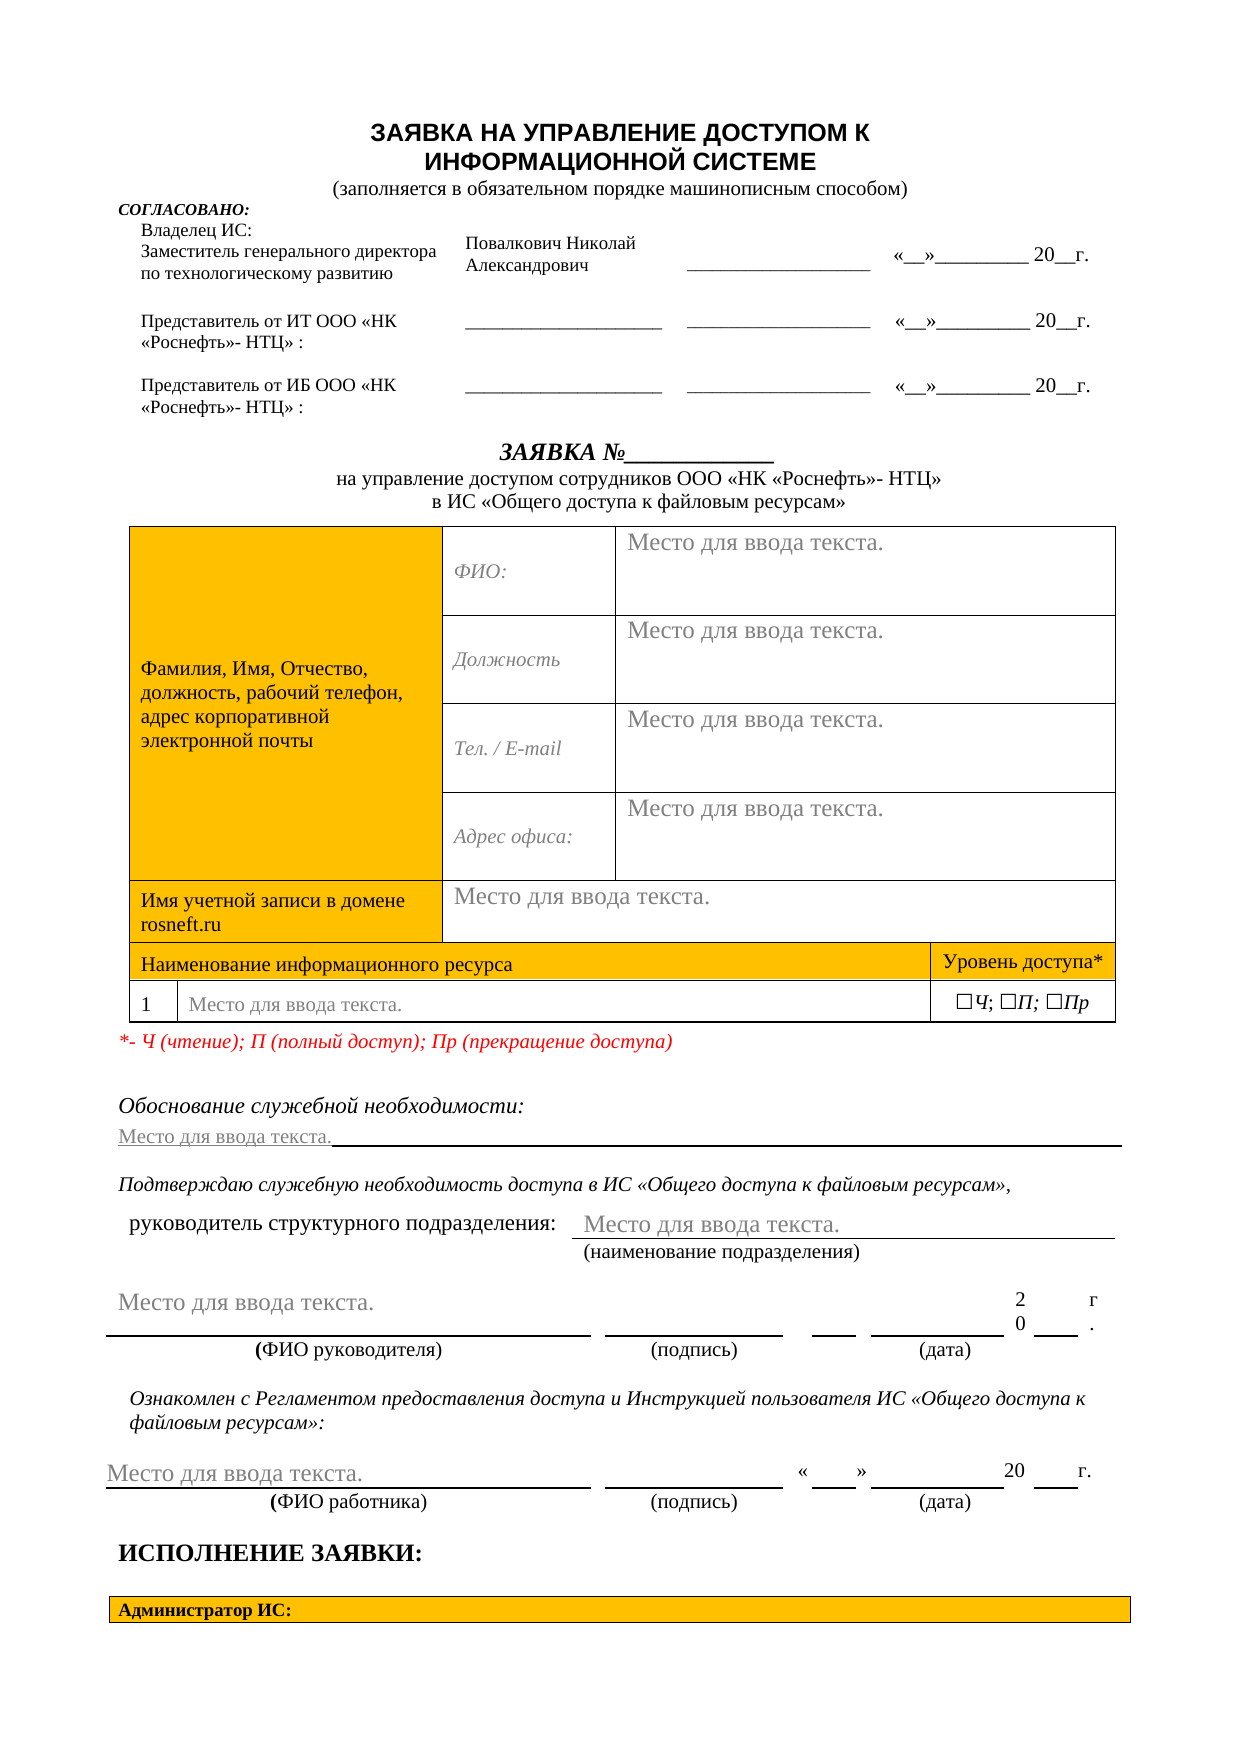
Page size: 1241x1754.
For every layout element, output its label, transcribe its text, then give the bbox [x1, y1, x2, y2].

table_cell Имя учетной записи в домене rosneft.ru [130, 881, 442, 942]
table_cell [605, 1287, 783, 1335]
text Исполнение заявки: [118, 1538, 1122, 1567]
table_cell (подпись) [605, 1337, 783, 1362]
table_cell ФИО: [443, 527, 615, 614]
table_cell [783, 1335, 797, 1362]
table_cell Должность [443, 616, 615, 703]
text Администратор ИС: [110, 1597, 1130, 1622]
table_header [783, 1458, 797, 1487]
table_cell » [856, 1287, 871, 1335]
text ЗАЯВКА НА УПРАВЛЕНИЕ ДОСТУПОМ К [118, 118, 1122, 147]
table_cell [591, 1487, 605, 1513]
table_header руководитель структурного подразделения: [118, 1196, 572, 1238]
table_cell [1104, 1287, 1115, 1335]
table_cell [812, 1287, 856, 1335]
table_header г. [1078, 1458, 1104, 1487]
table_cell Наименование информационного ресурса [130, 943, 930, 979]
table_cell _____________________ [454, 353, 675, 417]
table_cell [783, 1287, 797, 1335]
table_cell [591, 1287, 605, 1335]
table_cell [1116, 880, 1148, 942]
table_cell 1 [130, 981, 177, 1021]
table_header [605, 1458, 783, 1487]
table_cell [591, 1335, 605, 1362]
table_cell [797, 1487, 812, 1513]
table_cell Место для ввода текста. [616, 616, 1115, 703]
table_cell (наименование подразделения) [572, 1239, 1115, 1287]
table_cell Место для ввода текста. [178, 981, 930, 1021]
table_header » [856, 1458, 871, 1487]
text Обоснование служебной необходимости: [118, 1092, 1122, 1118]
table_cell г. [1078, 1287, 1104, 1335]
table_cell Место для ввода текста. [616, 793, 1115, 880]
text *- Ч (чтение); П (полный доступ); Пр (прекращение доступа) [118, 1029, 1122, 1053]
table_cell Адрес офиса: [443, 793, 615, 880]
table_cell [1104, 1335, 1115, 1362]
table_cell «__»_________ 20__г. [882, 353, 1103, 417]
table_cell [1078, 1335, 1104, 1362]
table_cell [871, 1287, 1004, 1335]
table_cell [1116, 526, 1148, 614]
table_header [871, 1458, 1004, 1487]
text СОГЛАСОВАНО: [118, 200, 1107, 219]
table_cell Место для ввода текста. [616, 527, 1115, 614]
table_header [106, 1196, 118, 1238]
table_cell Уровень доступа* [931, 943, 1115, 979]
table_cell Место для ввода текста. [616, 704, 1115, 792]
table_cell (подпись) [605, 1489, 783, 1513]
table_cell (ФИО руководителя) [106, 1337, 591, 1362]
table_cell Представитель от ИТ ООО «НК «Роснефть»- НТЦ» : [129, 288, 454, 353]
text Подтверждаю служебную необходимость доступа в ИС «Общего доступа к файловым ресурсам», [118, 1172, 1122, 1196]
table_cell 20 [1004, 1287, 1033, 1335]
table_cell (дата) [812, 1487, 1078, 1513]
table_header Заявка №____________ [129, 437, 1148, 465]
table_cell _____________________ [454, 288, 675, 353]
table_header « [797, 1458, 812, 1487]
table_header Место для ввода текста. [572, 1196, 1115, 1238]
table_cell [1116, 615, 1148, 703]
table_cell Место для ввода текста. [443, 881, 1115, 942]
table_cell [1116, 942, 1148, 979]
table_cell Представитель от ИБ ООО «НК «Роснефть»- НТЦ» : [129, 353, 454, 417]
table_cell [106, 1238, 118, 1287]
text (заполняется в обязательном порядке машинописным способом) [118, 176, 1122, 200]
table_cell Фамилия, Имя, Отчество, должность, рабочий телефон, адрес корпоративной электронной почты [130, 527, 442, 880]
table_header Место для ввода текста. [106, 1458, 591, 1487]
table_cell [1078, 1487, 1104, 1513]
table_cell [1034, 1287, 1078, 1335]
table_header 20 [1004, 1458, 1033, 1487]
text ИНФОРМАЦИОННОЙ СИСТЕМЕ [118, 147, 1122, 176]
table_header Владелец ИС: Заместитель генерального директора по технологическому развитию [129, 219, 454, 288]
table_cell ☐Ч; ☐П; ☐Пр [931, 981, 1115, 1021]
table_header ______________________ [675, 219, 882, 288]
table_cell (дата) [812, 1335, 1078, 1362]
table_cell [118, 1238, 572, 1287]
text Место для ввода текста. [118, 1124, 1122, 1145]
table_cell [797, 1335, 812, 1362]
table_cell ______________________ [675, 353, 882, 417]
table_cell на управление доступом сотрудников ООО «НК «Роснефть»- НТЦ» в ИС «Общего доступа к файловым ресурсам» [129, 465, 1148, 526]
table_cell [1116, 980, 1148, 1021]
table_header Повалкович Николай Александрович [454, 219, 675, 288]
table_cell [1116, 703, 1148, 792]
table_header [591, 1458, 605, 1487]
table_header [1034, 1458, 1078, 1487]
table_cell [1116, 792, 1148, 880]
table_cell Место для ввода текста. [106, 1287, 591, 1335]
table_cell «__»_________ 20__г. [882, 288, 1103, 353]
table_cell « [797, 1287, 812, 1335]
table_header «__»_________ 20__г. [882, 219, 1103, 288]
table_cell (ФИО работника) [106, 1489, 591, 1513]
table_cell [783, 1487, 797, 1513]
table_header Ознакомлен с Регламентом предоставления доступа и Инструкцией пользователя ИС «Общего доступа к файловым ресурсам»: [118, 1386, 1115, 1434]
table_cell ______________________ [675, 288, 882, 353]
table_header [812, 1458, 856, 1487]
table_cell Тел. / E-mail [443, 704, 615, 792]
